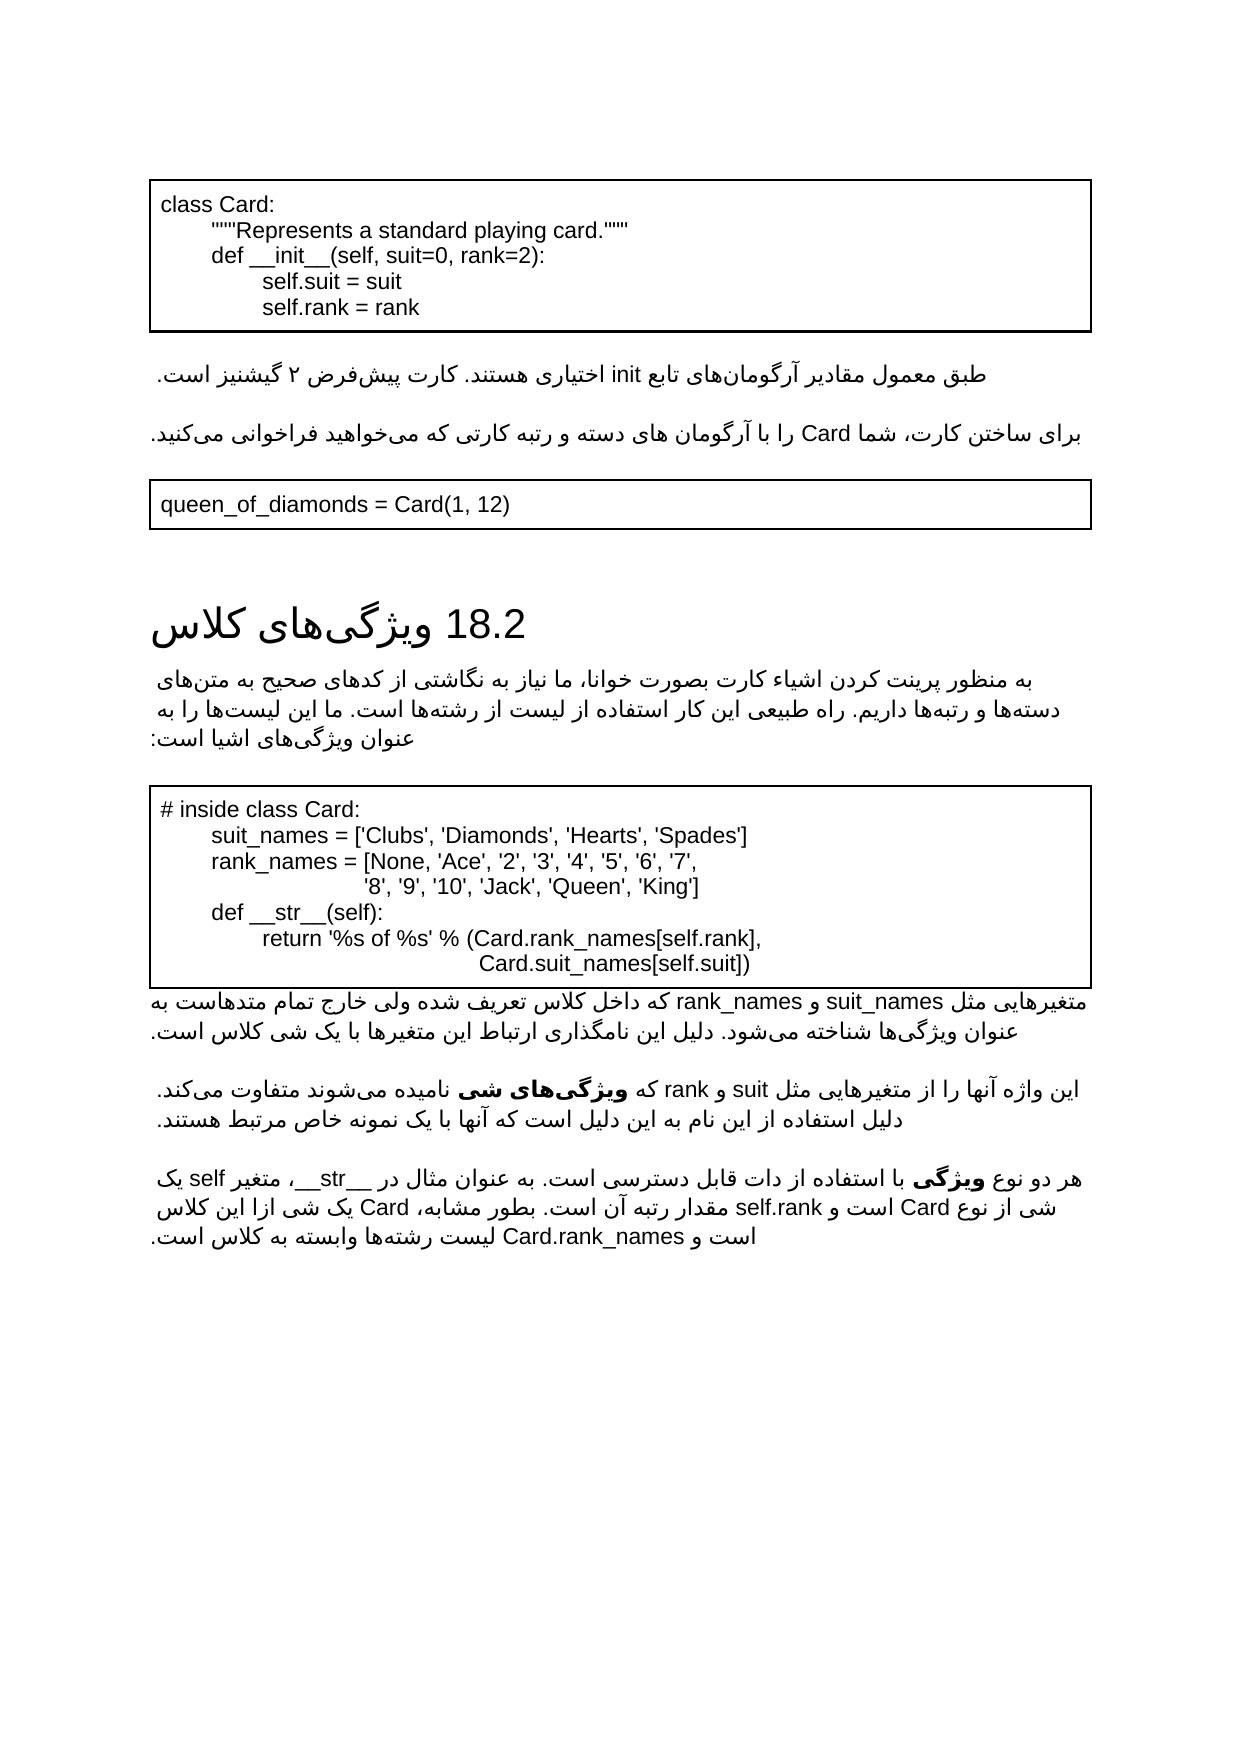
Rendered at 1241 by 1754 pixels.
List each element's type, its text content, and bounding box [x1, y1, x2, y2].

table_header queen_of_diamonds = Card(1, 12) [151, 481, 1090, 528]
table_header # inside class Card: suit_names = ['Clubs', 'Diamonds', 'Hearts', 'Spades'] rank_names = [None, 'Ace', '2', '3', '4', '5', '6', '7', '8', '9', '10', 'Jack', 'Queen', 'King'] def __str__(self): return '%s of %s' % (Card.rank_names[self.rank], Card.suit_names[self.suit]) [151, 787, 1090, 987]
text هر دو نوع ویژگی با استفاده از دات قابل دسترسی است. به عنوان مثال در __str__، متغیر self یک شی از نوع Card است و self.rank مقدار رتبه آن است. بطور مشابه، Card یک شی ازا این کلاس است و Card.rank_names لیست رشته‌ها وابسته به کلاس است. [150, 1165, 1091, 1249]
table_header class Card: """Represents a standard playing card.""" def __init__(self, suit=0, rank=2): self.suit = suit self.rank = rank [151, 181, 1090, 330]
subtitle 18.2 ویژگی‌های کلاس [150, 601, 1091, 648]
text طبق معمول مقادیر آرگومان‌های تابع init اختیاری هستند. کارت پیش‌فرض ۲ گیشنیز است. [150, 362, 1091, 387]
text برای ساختن کارت، شما Card را با آرگومان های دسته و رتبه کارتی که می‌خواهید فراخوانی می‌کنید. [150, 421, 1091, 446]
text متغیرهایی مثل suit_names و rank_names که داخل کلاس تعریف شده ولی خارج تمام متدهاست به عنوان ویژگی‌ها شناخته می‌شود. دلیل این نامگذاری ارتباط این متغیرها با یک شی کلاس است. [150, 989, 1091, 1044]
text به منظور پرینت کردن اشیاء کارت بصورت خوانا، ما نیاز به نگاشتی از کدهای صحیح به متن‌های دسته‌ها و رتبه‌ها داریم. راه طبیعی این کار استفاده از لیست از رشته‌ها است. ما این لیست‌ها را به عنوان ویژگی‌های اشیا است: [150, 667, 1091, 751]
text این واژه آنها را از متغیرهایی مثل suit و rank که ویژگی‌های شی نامیده می‌شوند متفاوت می‌کند. دلیل استفاده از این نام به این دلیل است که آنها با یک نمونه خاص مرتبط هستند. [150, 1077, 1091, 1132]
